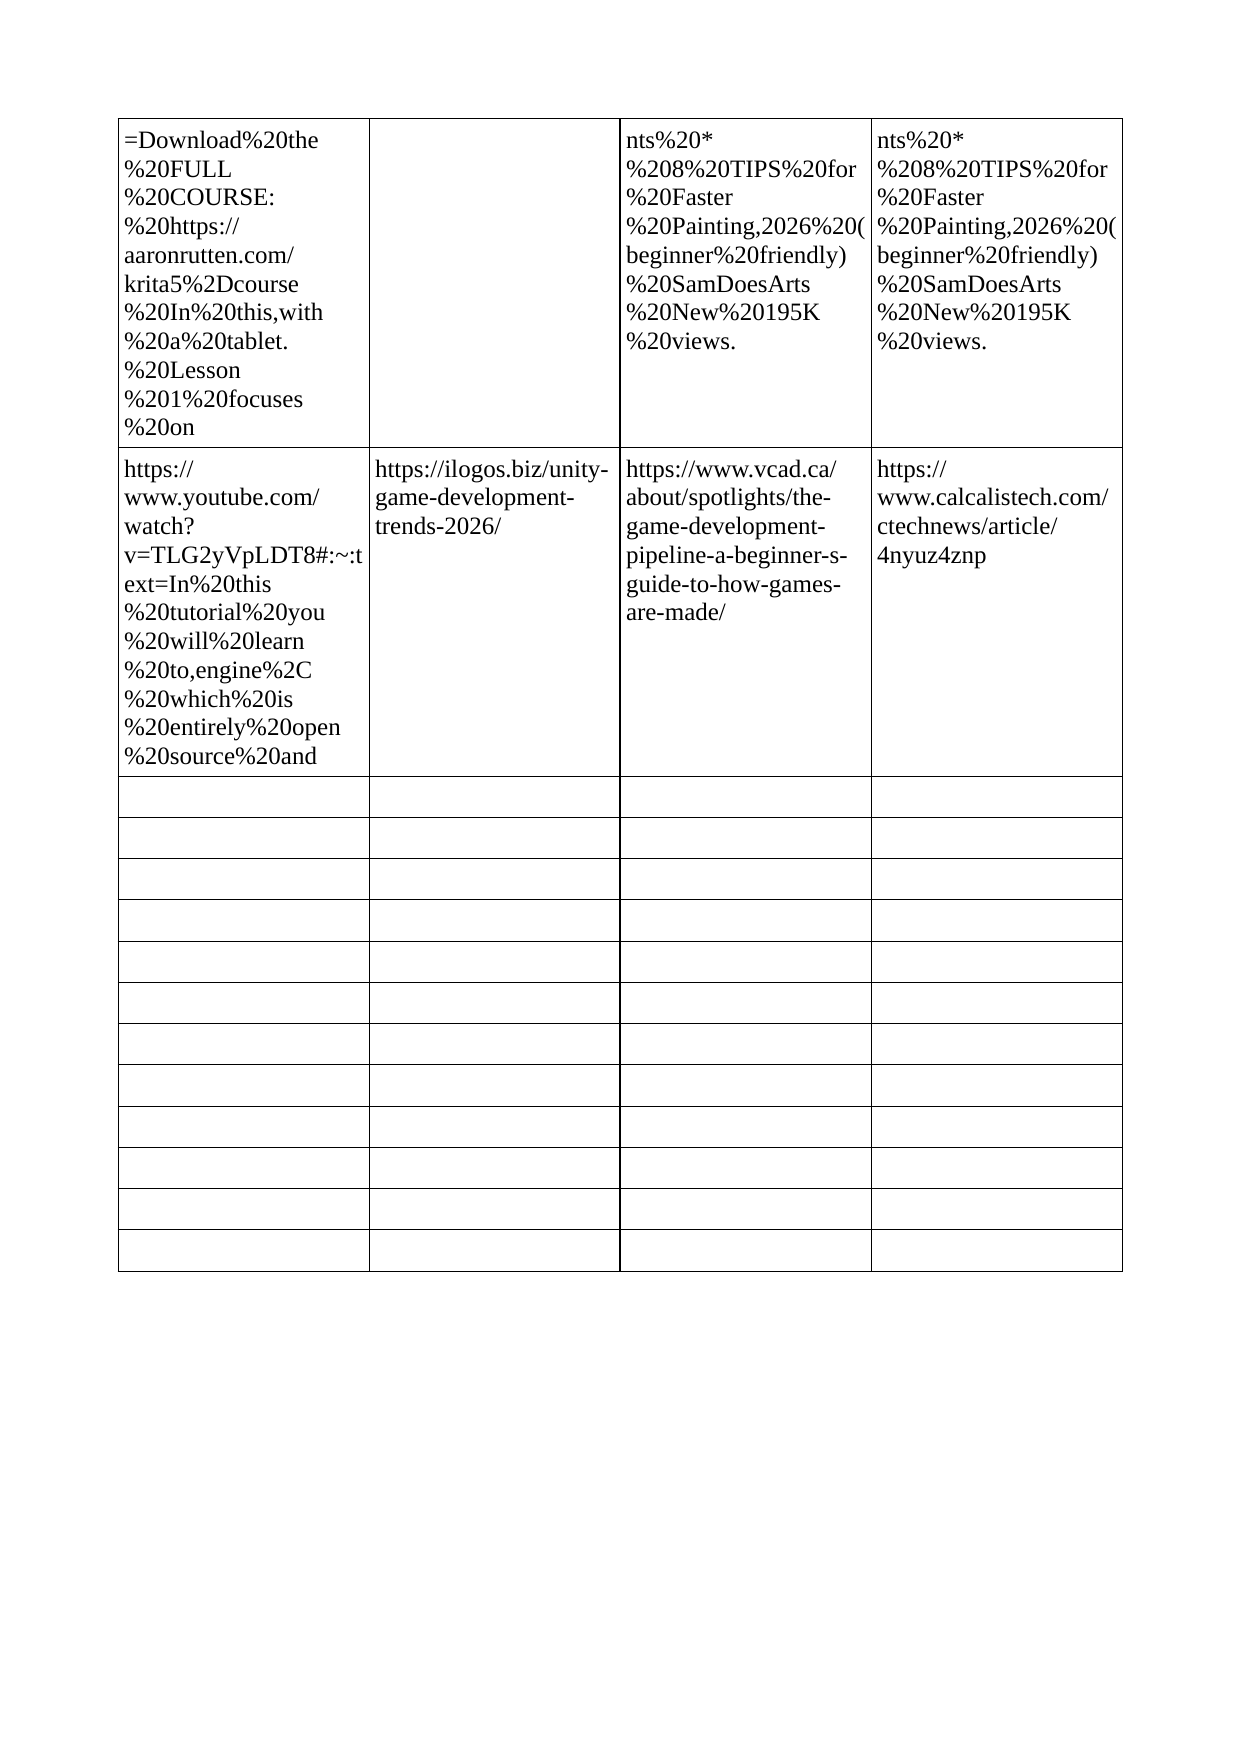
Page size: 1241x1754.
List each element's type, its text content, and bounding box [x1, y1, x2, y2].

table_cell https://ilogos.biz/unity-game-development-trends-2026/ [370, 448, 619, 776]
table_cell [119, 942, 369, 982]
table_cell [872, 777, 1122, 817]
table_cell [370, 859, 619, 899]
table_cell [621, 1230, 871, 1271]
table_cell [370, 1230, 619, 1271]
table_cell [621, 1148, 871, 1188]
table_cell [370, 119, 619, 447]
table_cell [370, 1189, 619, 1229]
table_cell [119, 900, 369, 941]
table_cell [119, 1148, 369, 1188]
table_cell [872, 859, 1122, 899]
table_cell [621, 900, 871, 941]
table_cell [872, 900, 1122, 941]
table_cell [872, 1148, 1122, 1188]
table_cell [119, 859, 369, 899]
table_cell [370, 900, 619, 941]
table_cell [119, 983, 369, 1023]
table_cell [119, 818, 369, 858]
table_cell [872, 818, 1122, 858]
table_cell [872, 1189, 1122, 1229]
table_cell [370, 1065, 619, 1106]
table_cell nts%20*%208%20TIPS%20for%20Faster%20Painting,2026%20(beginner%20friendly)%20SamDoesArts%20New%20195K%20views. [621, 119, 871, 447]
table_cell [621, 1189, 871, 1229]
table_cell [370, 1148, 619, 1188]
table_cell [119, 1230, 369, 1271]
table_cell [872, 983, 1122, 1023]
table_cell [872, 1230, 1122, 1271]
table_cell [872, 1107, 1122, 1147]
table_cell [621, 777, 871, 817]
table_cell [621, 983, 871, 1023]
table_cell [370, 1107, 619, 1147]
table_cell https://www.vcad.ca/about/spotlights/the-game-development-pipeline-a-beginner-s-guide-to-how-games-are-made/ [621, 448, 871, 776]
table_cell [119, 777, 369, 817]
table_cell [621, 859, 871, 899]
table_cell nts%20*%208%20TIPS%20for%20Faster%20Painting,2026%20(beginner%20friendly)%20SamDoesArts%20New%20195K%20views. [872, 119, 1122, 447]
table_cell [119, 1065, 369, 1106]
table_cell [119, 1024, 369, 1064]
table_cell [119, 1107, 369, 1147]
table_cell =Download%20the%20FULL%20COURSE:%20https://aaronrutten.com/krita5%2Dcourse%20In%20this,with%20a%20tablet.%20Lesson%201%20focuses%20on [119, 119, 369, 447]
table_cell [370, 777, 619, 817]
table_cell [621, 818, 871, 858]
table_cell [621, 942, 871, 982]
table_cell https://www.calcalistech.com/ctechnews/article/4nyuz4znp [872, 448, 1122, 776]
table_cell [872, 1065, 1122, 1106]
table_cell https://www.youtube.com/watch?v=TLG2yVpLDT8#:~:text=In%20this%20tutorial%20you%20will%20learn%20to,engine%2C%20which%20is%20entirely%20open%20source%20and [119, 448, 369, 776]
table_cell [370, 818, 619, 858]
table_cell [370, 983, 619, 1023]
table_cell [621, 1065, 871, 1106]
table_cell [621, 1024, 871, 1064]
table_cell [119, 1189, 369, 1229]
table_cell [370, 942, 619, 982]
table_cell [872, 942, 1122, 982]
table_cell [872, 1024, 1122, 1064]
table_cell [621, 1107, 871, 1147]
table_cell [370, 1024, 619, 1064]
